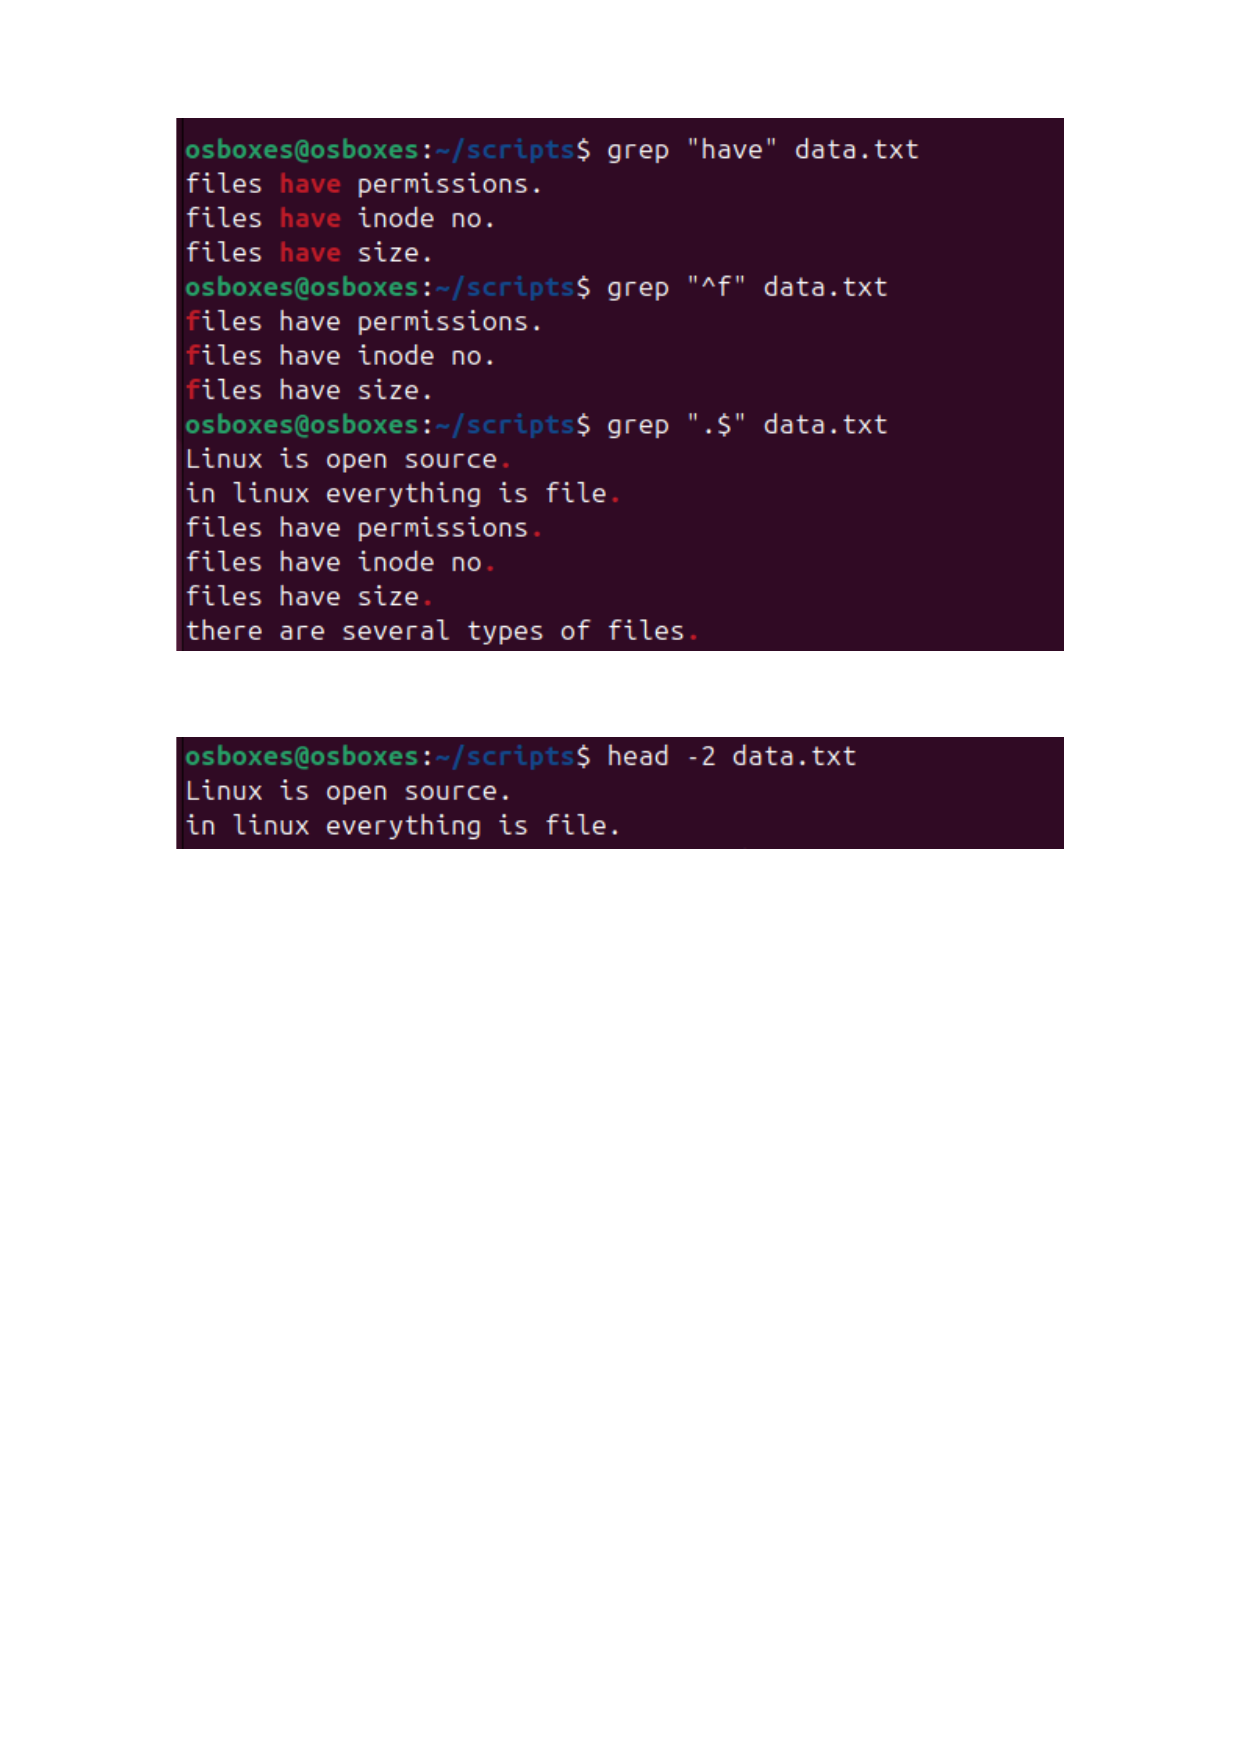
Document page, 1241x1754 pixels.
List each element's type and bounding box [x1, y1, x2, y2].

picture [176, 737, 1064, 849]
picture [176, 118, 1064, 651]
